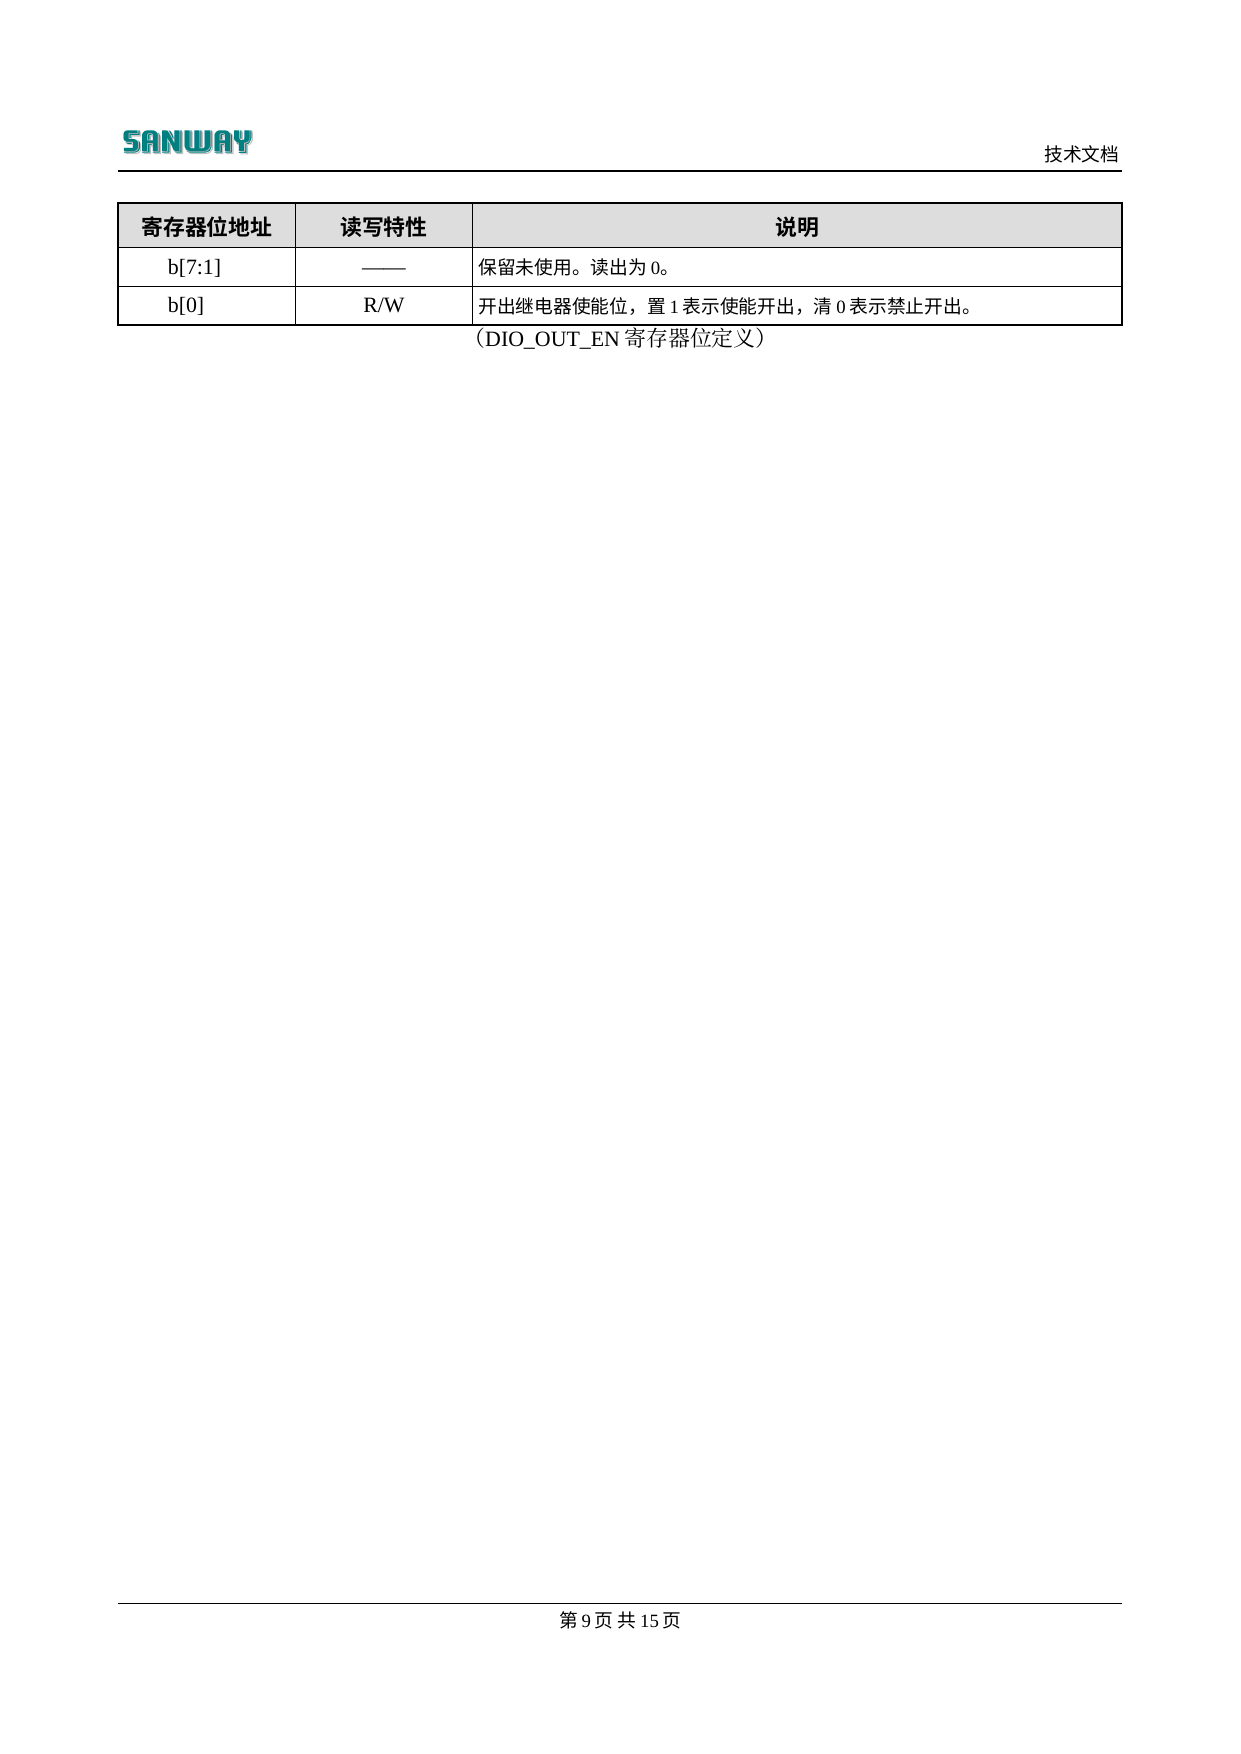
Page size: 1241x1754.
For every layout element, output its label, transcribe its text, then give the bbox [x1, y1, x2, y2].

table_header 读写特性 [296, 204, 472, 247]
table_cell b[7:1] [119, 248, 295, 286]
table_cell b[0] [119, 287, 295, 324]
table_cell R/W [296, 287, 472, 324]
table_cell 保留未使用。读出为0。 [473, 248, 1121, 286]
table_cell —— [296, 248, 472, 286]
table_header 说明 [473, 204, 1121, 247]
table_header 寄存器位地址 [119, 204, 295, 247]
table_cell 开出继电器使能位，置1表示使能开出，清0表示禁止开出。 [473, 287, 1121, 324]
text （DIO_OUT_EN寄存器位定义） [118, 326, 1122, 352]
